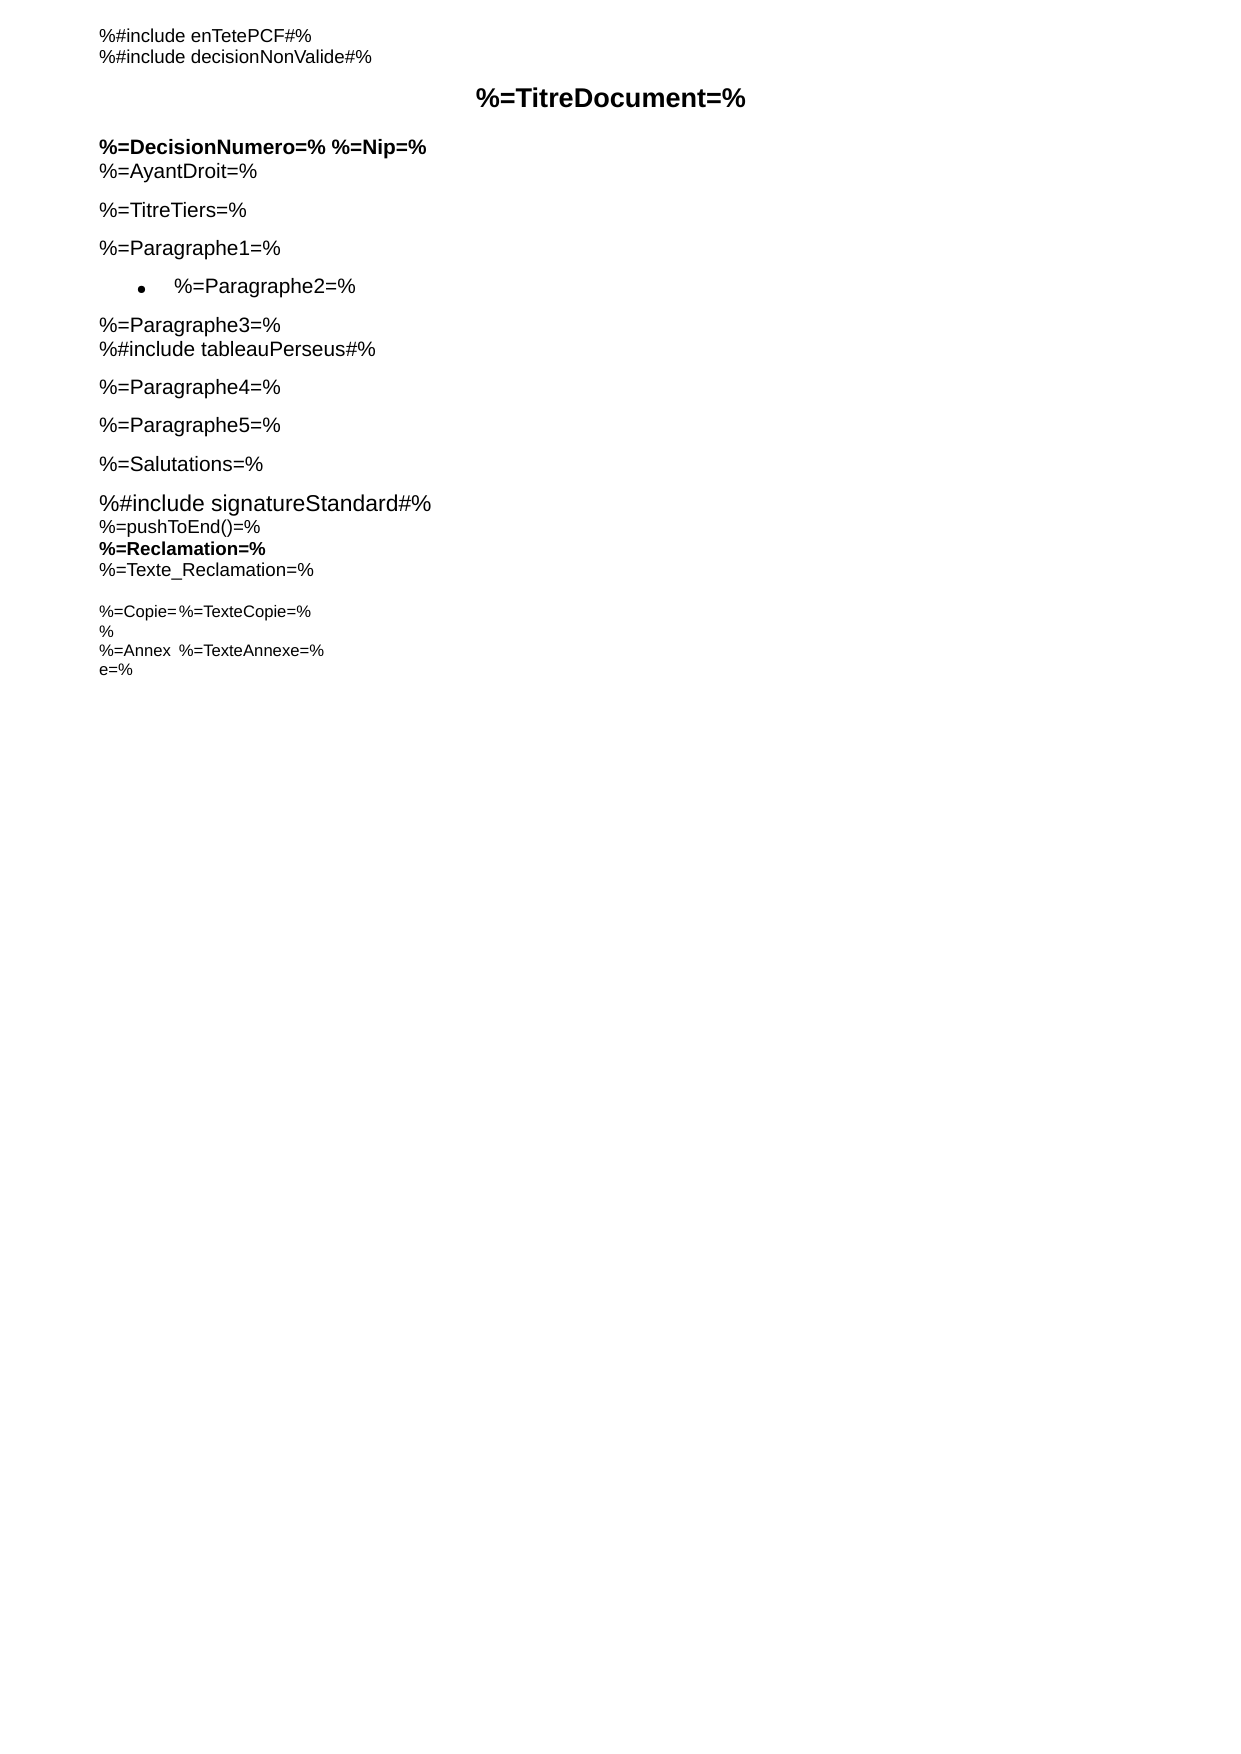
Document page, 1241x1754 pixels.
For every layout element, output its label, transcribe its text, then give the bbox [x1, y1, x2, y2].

text %#include enTetePCF#% [99, 25, 1122, 46]
text %=DecisionNumero=% %=Nip=% [99, 135, 1122, 159]
text %=Paragraphe3=% [99, 312, 1122, 336]
text %=Reclamation=% [99, 538, 1122, 559]
text %=pushToEnd()=% [99, 516, 1122, 538]
text %=Salutations=% [99, 451, 1122, 475]
text %=Texte_Reclamation=% [99, 559, 1122, 581]
text %#include decisionNonValide#% [99, 46, 1122, 68]
text %=Paragraphe4=% [99, 375, 1122, 399]
table_header %=Copie=% [99, 602, 178, 641]
text %=TitreTiers=% [99, 197, 1122, 221]
list %=Paragraphe2=% [136, 274, 1122, 298]
text %=TitreDocument=% [99, 82, 1122, 113]
text %=AyantDroit=% [99, 159, 1122, 183]
text %#include tableauPerseus#% [99, 336, 1122, 360]
table_header %=TexteCopie=% [179, 602, 1122, 641]
text %#include signatureStandard#% [99, 490, 1122, 516]
text %=Paragraphe1=% [99, 236, 1122, 260]
text %=Paragraphe5=% [99, 413, 1122, 437]
table_header %=Annexe=% [99, 641, 178, 679]
table_header %=TexteAnnexe=% [179, 641, 1122, 679]
